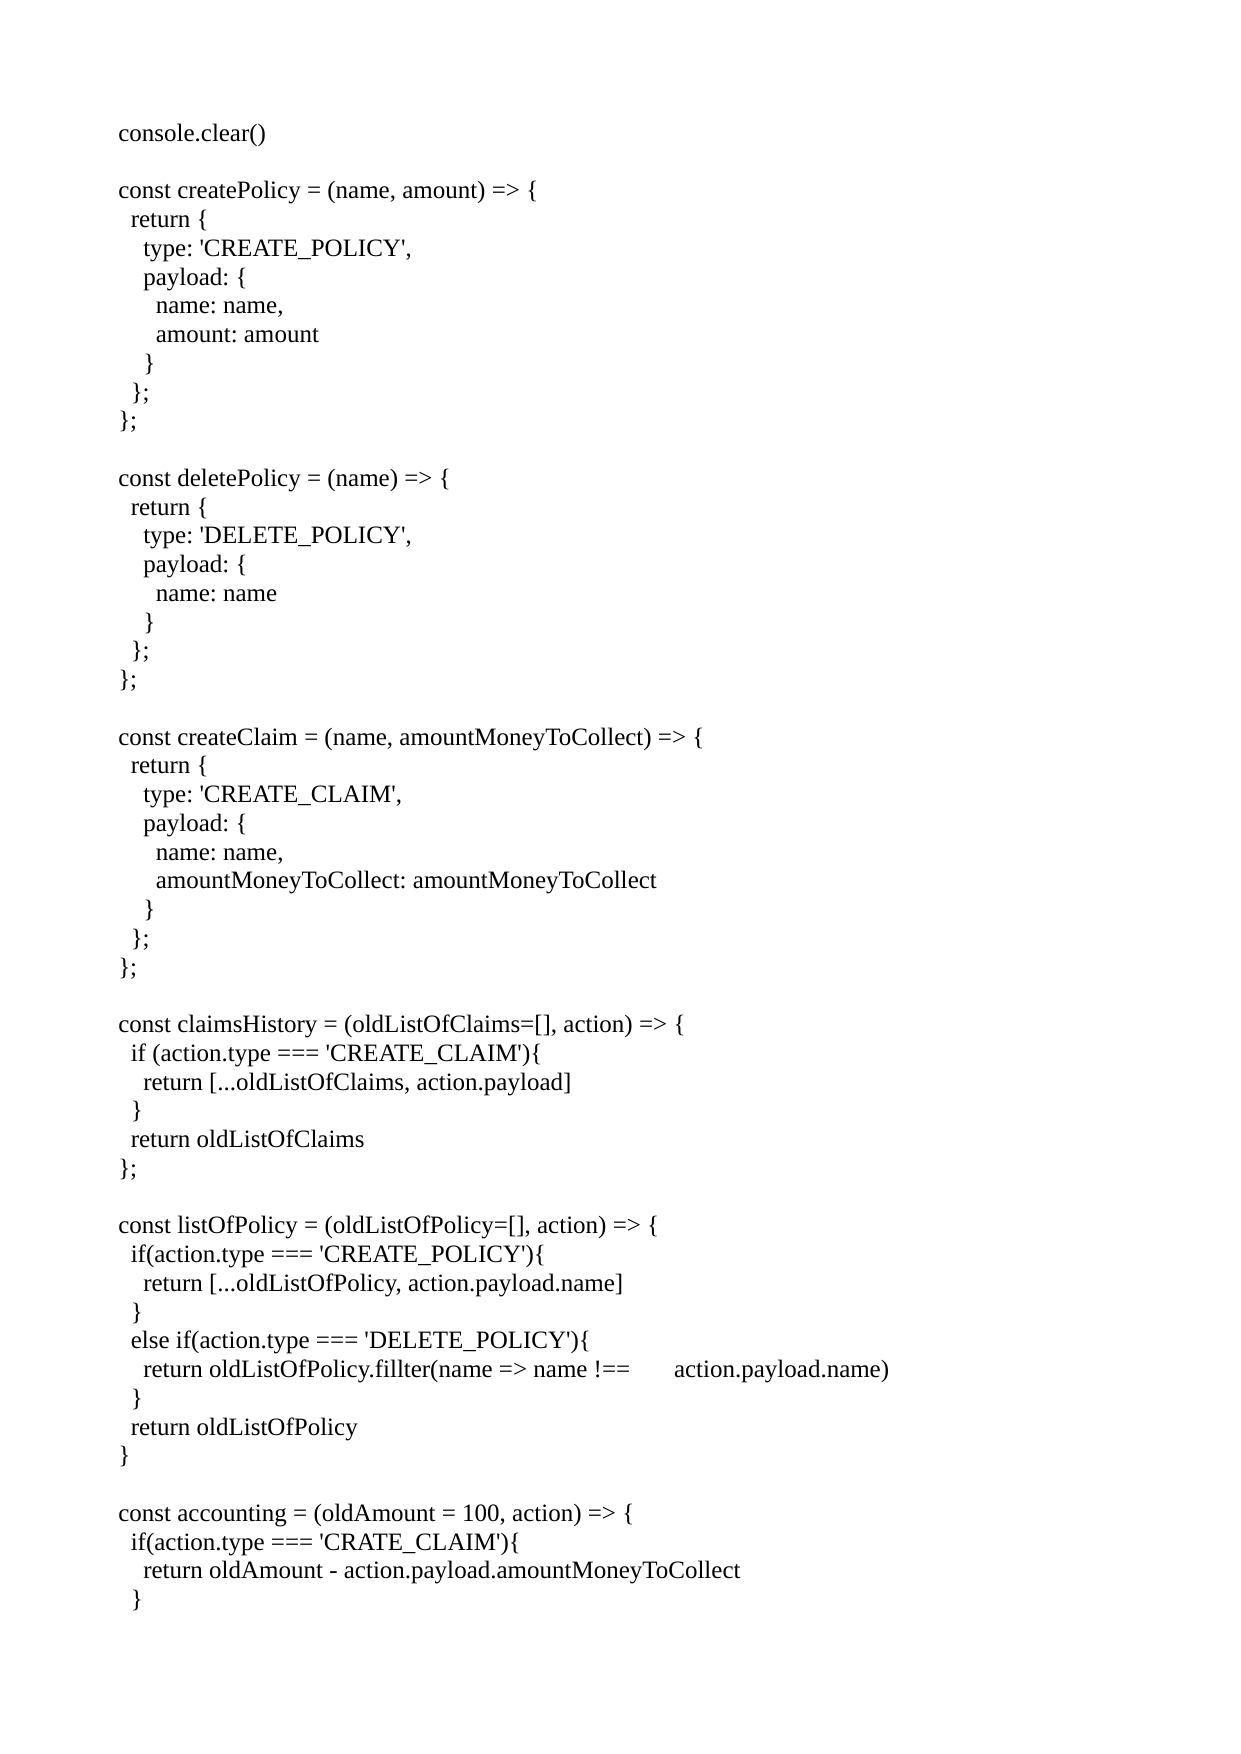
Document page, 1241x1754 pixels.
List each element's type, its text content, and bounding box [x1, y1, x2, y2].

text if(action.type === 'CRATE_CLAIM'){ [118, 1527, 1122, 1556]
text return { [118, 751, 1122, 779]
text name: name, [118, 837, 1122, 866]
text }; [118, 406, 1122, 434]
text const listOfPolicy = (oldListOfPolicy=[], action) => { [118, 1211, 1122, 1239]
text return oldListOfPolicy.fillter(name => name !== action.payload.name) [118, 1354, 1122, 1383]
text }; [118, 664, 1122, 693]
text type: 'CREATE_CLAIM', [118, 779, 1122, 808]
text }; [118, 377, 1122, 406]
text } [118, 607, 1122, 636]
text const createPolicy = (name, amount) => { [118, 176, 1122, 204]
text if(action.type === 'CREATE_POLICY'){ [118, 1239, 1122, 1268]
text payload: { [118, 262, 1122, 291]
text const accounting = (oldAmount = 100, action) => { [118, 1498, 1122, 1527]
text } [118, 348, 1122, 377]
text type: 'CREATE_POLICY', [118, 233, 1122, 262]
text } [118, 1096, 1122, 1124]
text payload: { [118, 808, 1122, 837]
text return oldListOfClaims [118, 1124, 1122, 1153]
text else if(action.type === 'DELETE_POLICY'){ [118, 1326, 1122, 1354]
text } [118, 894, 1122, 923]
text } [118, 1297, 1122, 1326]
text const claimsHistory = (oldListOfClaims=[], action) => { [118, 1009, 1122, 1038]
text if (action.type === 'CREATE_CLAIM'){ [118, 1038, 1122, 1067]
text }; [118, 636, 1122, 664]
text name: name, [118, 291, 1122, 319]
text name: name [118, 578, 1122, 607]
text return oldAmount - action.payload.amountMoneyToCollect [118, 1556, 1122, 1584]
text return { [118, 204, 1122, 233]
text }; [118, 952, 1122, 981]
text amountMoneyToCollect: amountMoneyToCollect [118, 866, 1122, 894]
text } [118, 1584, 1122, 1613]
text payload: { [118, 549, 1122, 578]
text }; [118, 1153, 1122, 1182]
text console.clear() [118, 118, 1122, 147]
text type: 'DELETE_POLICY', [118, 521, 1122, 549]
text } [118, 1441, 1122, 1469]
text }; [118, 923, 1122, 952]
text const createClaim = (name, amountMoneyToCollect) => { [118, 722, 1122, 751]
text amount: amount [118, 319, 1122, 348]
text return { [118, 492, 1122, 521]
text } [118, 1383, 1122, 1412]
text const deletePolicy = (name) => { [118, 463, 1122, 492]
text return [...oldListOfClaims, action.payload] [118, 1067, 1122, 1096]
text return oldListOfPolicy [118, 1412, 1122, 1441]
text return [...oldListOfPolicy, action.payload.name] [118, 1268, 1122, 1297]
